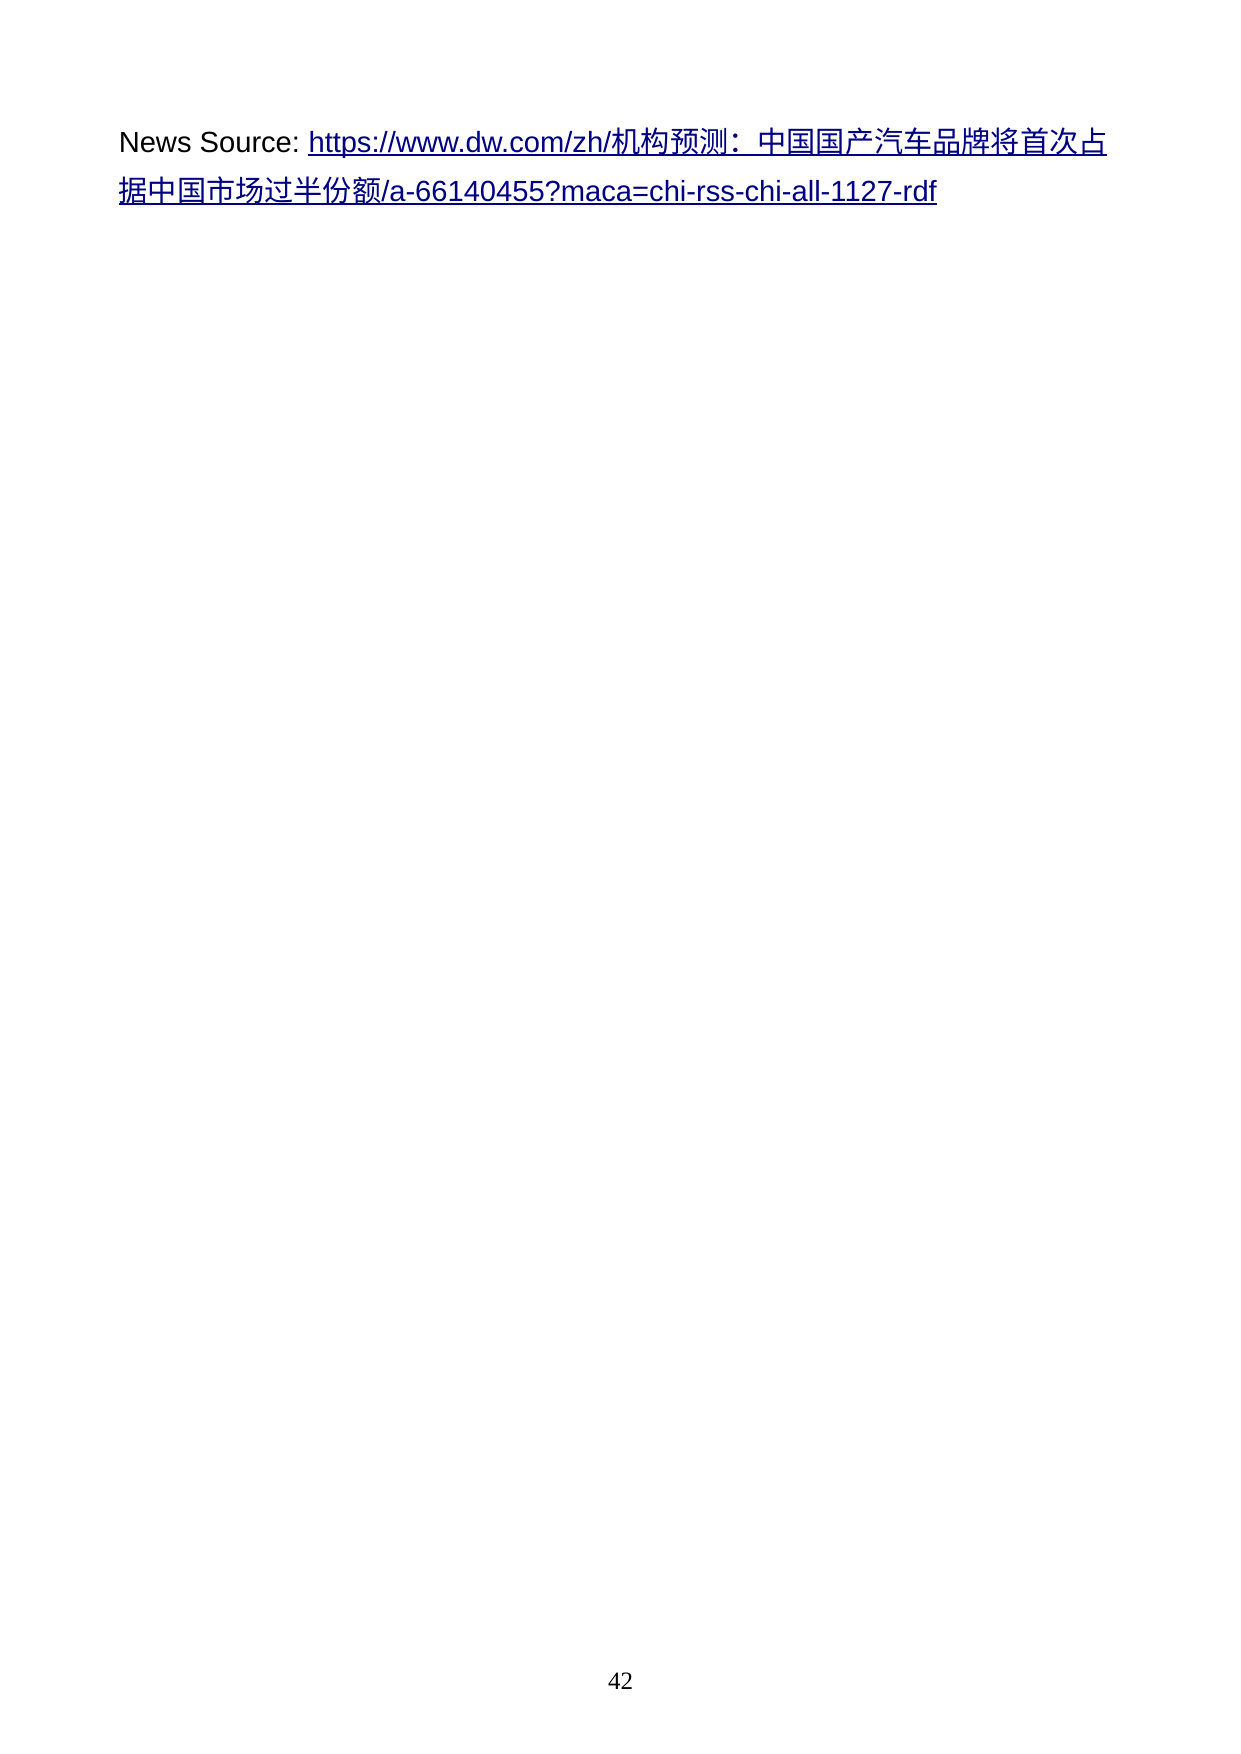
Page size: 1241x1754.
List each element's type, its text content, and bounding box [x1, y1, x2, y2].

text News Source: https://www.dw.com/zh/机构预测：中国国产汽车品牌将首次占据中国市场过半份额/a-66140455?maca=chi-rss-chi-all-1127-rdf [118, 118, 1122, 209]
